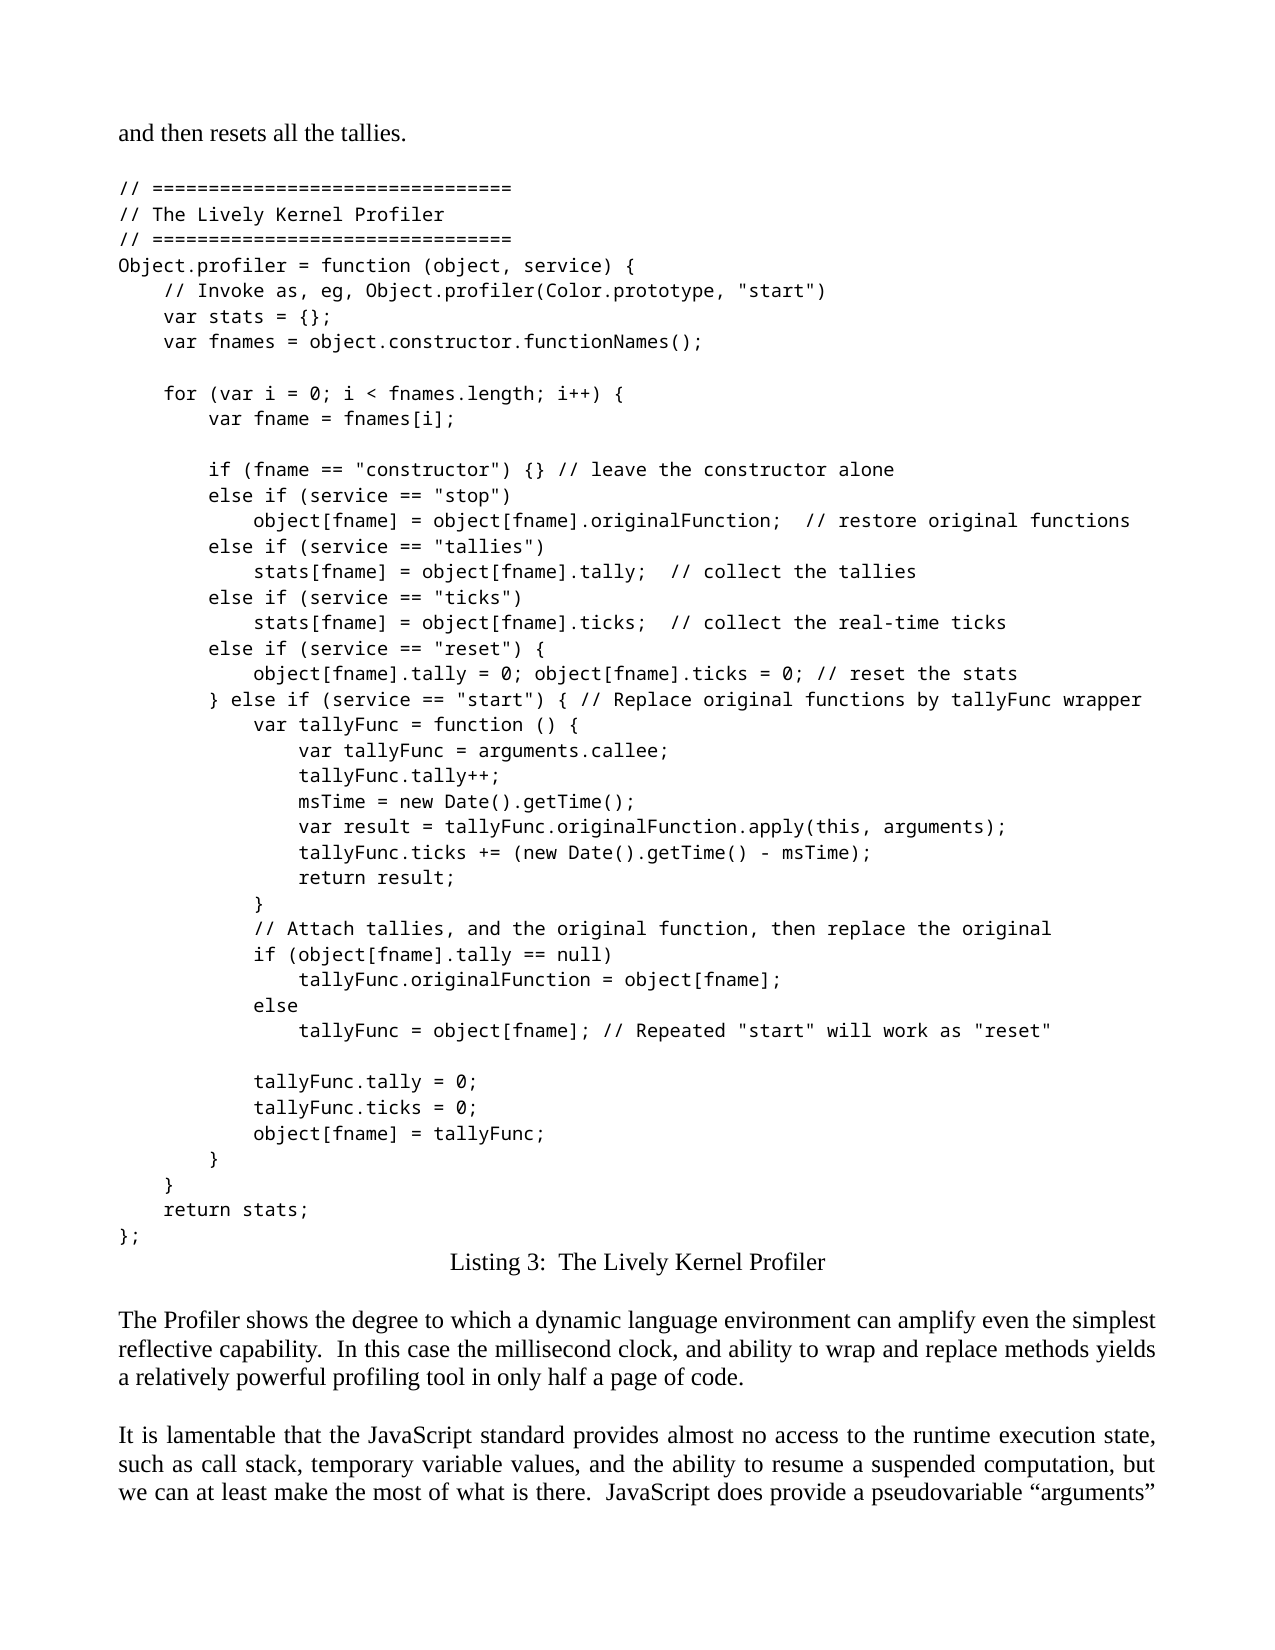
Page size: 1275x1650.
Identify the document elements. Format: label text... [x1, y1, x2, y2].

text else if (service == "ticks") [118, 584, 1157, 609]
text msTime = new Date().getTime(); [118, 788, 1157, 814]
text } else if (service == "start") { // Replace original functions by tallyFunc wrapper [118, 686, 1157, 712]
text tallyFunc.tally = 0; [118, 1069, 1157, 1094]
text tallyFunc.ticks = 0; [118, 1094, 1157, 1120]
text var stats = {}; [118, 303, 1157, 329]
text object[fname].tally = 0; object[fname].ticks = 0; // reset the stats [118, 661, 1157, 686]
text // The Lively Kernel Profiler [118, 201, 1157, 227]
text tallyFunc.originalFunction = object[fname]; [118, 967, 1157, 992]
text else if (service == "stop") [118, 482, 1157, 507]
text return stats; [118, 1196, 1157, 1222]
text var fnames = object.constructor.functionNames(); [118, 329, 1157, 354]
text } [118, 890, 1157, 916]
text if (fname == "constructor") {} // leave the constructor alone [118, 456, 1157, 482]
text } [118, 1171, 1157, 1196]
text for (var i = 0; i < fnames.length; i++) { [118, 380, 1157, 405]
text object[fname] = tallyFunc; [118, 1120, 1157, 1145]
text // Invoke as, eg, Object.profiler(Color.prototype, "start") [118, 278, 1157, 303]
text tallyFunc = object[fname]; // Repeated "start" will work as "reset" [118, 1018, 1157, 1043]
text // ================================ [118, 227, 1157, 252]
text }; [118, 1222, 1157, 1247]
text stats[fname] = object[fname].tally; // collect the tallies [118, 558, 1157, 584]
text var tallyFunc = function () { [118, 712, 1157, 737]
text var result = tallyFunc.originalFunction.apply(this, arguments); [118, 814, 1157, 839]
text if (object[fname].tally == null) [118, 941, 1157, 967]
text The Profiler shows the degree to which a dynamic language environment can amplify even the simplest reflective capability. In this case the millisecond clock, and ability to wrap and replace methods yields a relatively powerful profiling tool in only half a page of code. [118, 1305, 1157, 1391]
text var fname = fnames[i]; [118, 405, 1157, 431]
text else if (service == "reset") { [118, 635, 1157, 661]
text return result; [118, 865, 1157, 890]
text } [118, 1145, 1157, 1171]
text Listing 3: The Lively Kernel Profiler [118, 1247, 1157, 1276]
text object[fname] = object[fname].originalFunction; // restore original functions [118, 507, 1157, 533]
text var tallyFunc = arguments.callee; [118, 737, 1157, 763]
text Object.profiler = function (object, service) { [118, 252, 1157, 278]
text // Attach tallies, and the original function, then replace the original [118, 916, 1157, 941]
text It is lamentable that the JavaScript standard provides almost no access to the runtime execution state, such as call stack, temporary variable values, and the ability to resume a suspended computation, but we can at least make the most of what is there. JavaScript does provide a pseudovariable “arguments” [118, 1420, 1157, 1506]
text else if (service == "tallies") [118, 533, 1157, 558]
text // ================================ [118, 176, 1157, 201]
text else [118, 992, 1157, 1018]
text tallyFunc.ticks += (new Date().getTime() - msTime); [118, 839, 1157, 865]
text stats[fname] = object[fname].ticks; // collect the real-time ticks [118, 609, 1157, 635]
text tallyFunc.tally++; [118, 763, 1157, 788]
text and then resets all the tallies. [118, 118, 1157, 147]
